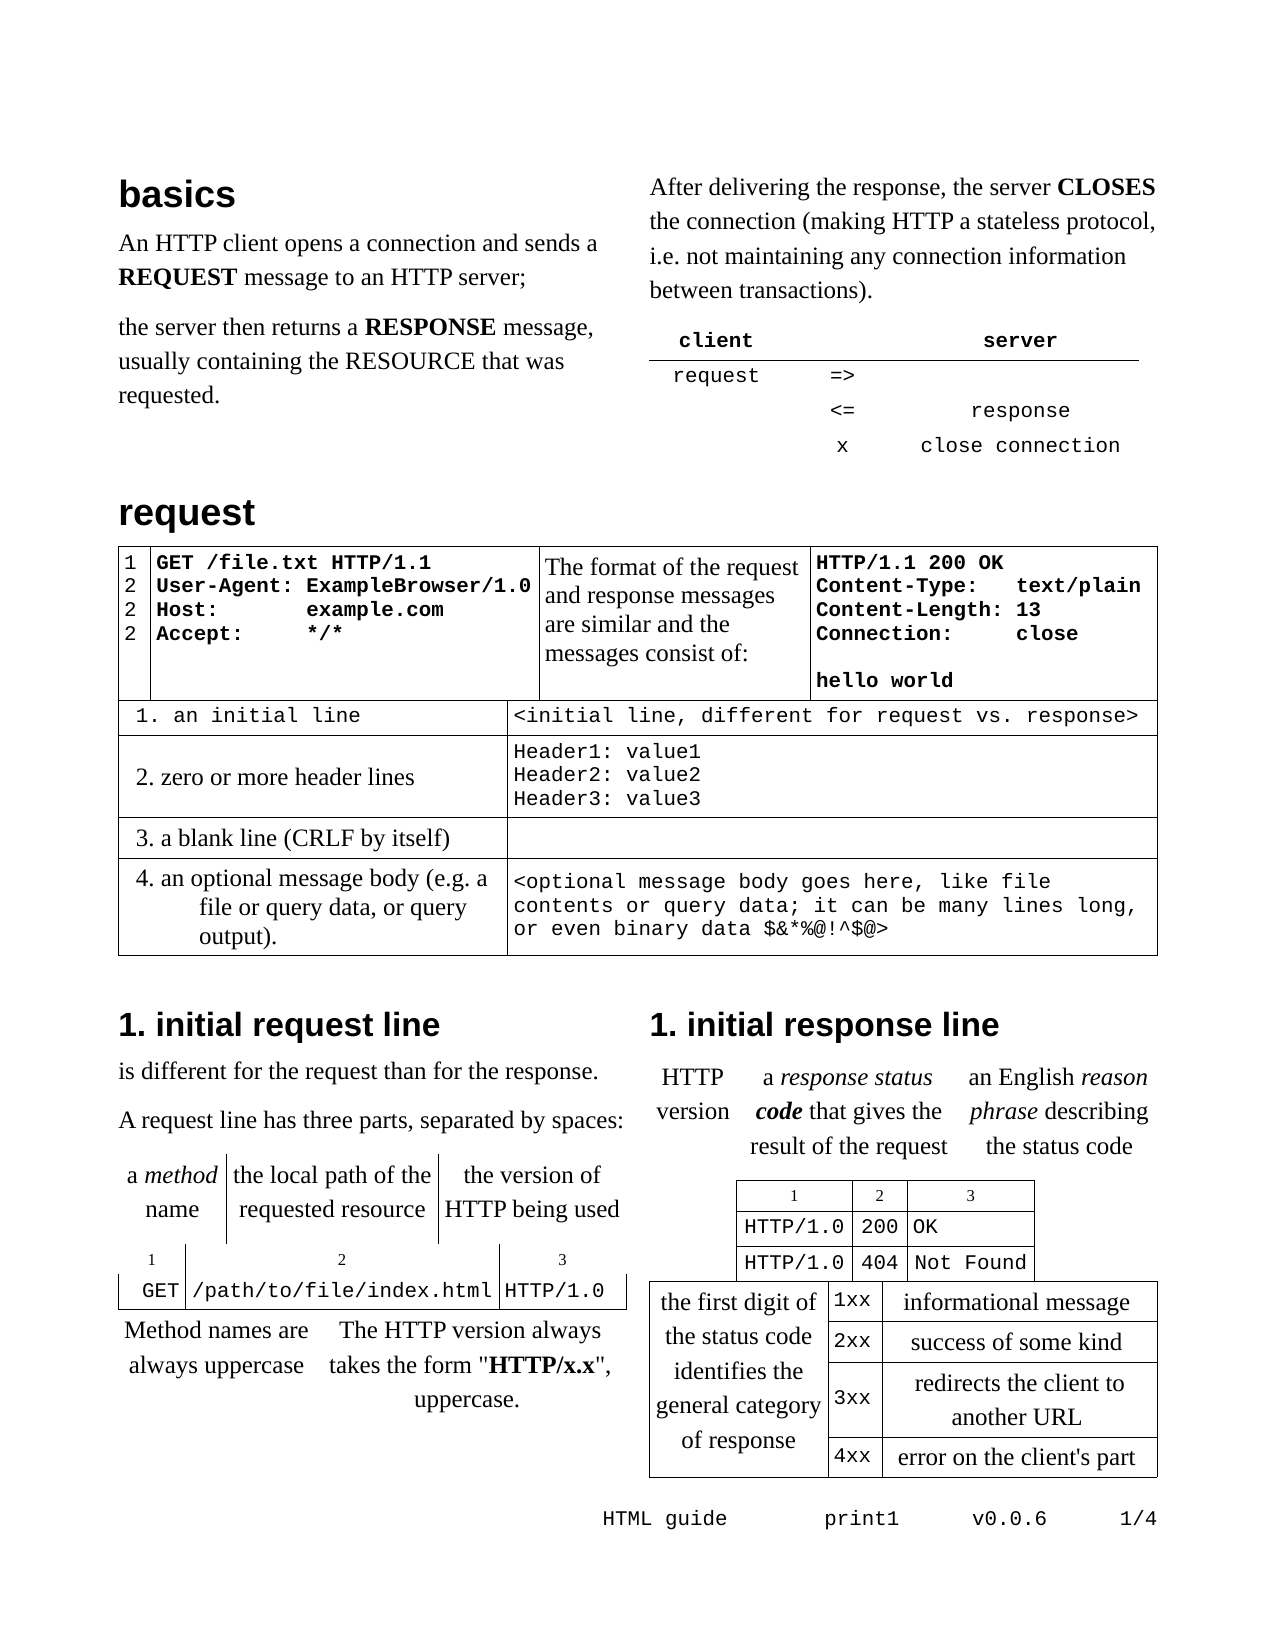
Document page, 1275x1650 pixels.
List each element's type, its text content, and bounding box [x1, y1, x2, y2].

table_header [783, 324, 901, 359]
table_header HTTP version [649, 1056, 736, 1180]
table_cell /path/to/file/index.html [186, 1274, 499, 1309]
table_cell [1035, 1211, 1157, 1246]
table_cell => [783, 361, 901, 395]
table_cell HTTP/1.0 [737, 1247, 852, 1281]
table_cell [649, 1211, 736, 1246]
table_cell 4xx [829, 1438, 882, 1477]
table_cell The HTTP version always takes the form "HTTP/x.x", uppercase. [314, 1310, 626, 1433]
table_cell [649, 1180, 736, 1211]
table_cell 404 [853, 1247, 907, 1281]
text After delivering the response, the server CLOSES the connection (making HTTP a stateless protocol, i.e. not maintaining any connection information between transactions). [649, 172, 1157, 304]
table_cell zero or more header lines [119, 736, 507, 817]
table_cell a blank line (CRLF by itself) [119, 818, 507, 858]
table_cell 2 [853, 1181, 907, 1211]
table_cell the first digit of the status code identifies the general category of response [650, 1282, 828, 1477]
table_cell informational message [883, 1282, 1157, 1321]
table_cell 2 [186, 1244, 499, 1274]
text An HTTP client opens a connection and sends a REQUEST message to an HTTP server; [118, 228, 626, 291]
table_cell [508, 818, 1157, 858]
table_cell HTTP/1.0 [737, 1212, 852, 1246]
table_cell success of some kind [883, 1322, 1157, 1362]
table_cell [649, 1246, 736, 1281]
table_cell Header1: value1 Header2: value2 Header3: value3 [508, 736, 1157, 817]
table_header an English reason phrase describing the status code [962, 1056, 1157, 1180]
table_cell [649, 395, 783, 430]
table_cell OK [908, 1212, 1034, 1246]
table_cell 2xx [829, 1322, 882, 1362]
table_cell 1xx [829, 1282, 882, 1321]
table_cell request [649, 361, 783, 395]
text is different for the request than for the response. [118, 1056, 626, 1085]
table_cell HTTP/1.0 [500, 1274, 626, 1309]
table_header a response status code that gives the result of the request [736, 1056, 962, 1180]
table_cell 1 [737, 1181, 852, 1211]
table_header client [649, 324, 783, 359]
table_cell Not Found [908, 1247, 1034, 1281]
table_cell redirects the client to another URL [883, 1363, 1157, 1437]
subtitle 1. initial request line [118, 1005, 626, 1044]
table_header a method name [118, 1154, 226, 1244]
table_cell Method names are always uppercase [118, 1310, 314, 1433]
table_cell error on the client's part [883, 1438, 1157, 1477]
table_header the version of HTTP being used [439, 1154, 626, 1244]
text A request line has three parts, separated by spaces: [118, 1105, 626, 1134]
text the server then returns a RESPONSE message, usually containing the RESOURCE that was requested. [118, 312, 626, 409]
table_cell [1035, 1180, 1157, 1211]
subtitle request [118, 490, 1157, 533]
table_cell an optional message body (e.g. a file or query data, or query output). [119, 859, 507, 955]
table_cell 3 [908, 1181, 1034, 1211]
table_cell response [901, 395, 1139, 430]
table_header 1 2 2 2 [119, 547, 150, 699]
table_cell x [783, 430, 901, 465]
table_header an initial line [119, 701, 507, 735]
table_header server [901, 324, 1139, 359]
table_cell close connection [901, 430, 1139, 465]
table_cell 1 [118, 1244, 185, 1274]
table_cell 3xx [829, 1363, 882, 1437]
table_cell [649, 430, 783, 465]
table_cell 200 [853, 1212, 907, 1246]
table_header <initial line, different for request vs. response> [508, 701, 1157, 735]
table_header The format of the request and response messages are similar and the messages consist of: [540, 547, 810, 699]
table_cell 3 [500, 1244, 626, 1274]
subtitle basics [118, 172, 626, 216]
table_header GET /file.txt HTTP/1.1 User-Agent: ExampleBrowser/1.0 Host: example.com Accept: */* [151, 547, 539, 699]
subtitle 1. initial response line [649, 1005, 1157, 1044]
table_header HTTP/1.1 200 OK Content-Type: text/plain Content-Length: 13 Connection: close hello world [811, 547, 1157, 699]
table_cell <= [783, 395, 901, 430]
table_cell [901, 361, 1139, 395]
table_cell <optional message body goes here, like file contents or query data; it can be many lines long, or even binary data $&*%@!^$@> [508, 859, 1157, 955]
table_cell [1035, 1246, 1157, 1281]
table_header the local path of the requested resource [227, 1154, 438, 1244]
table_cell GET [119, 1274, 185, 1309]
